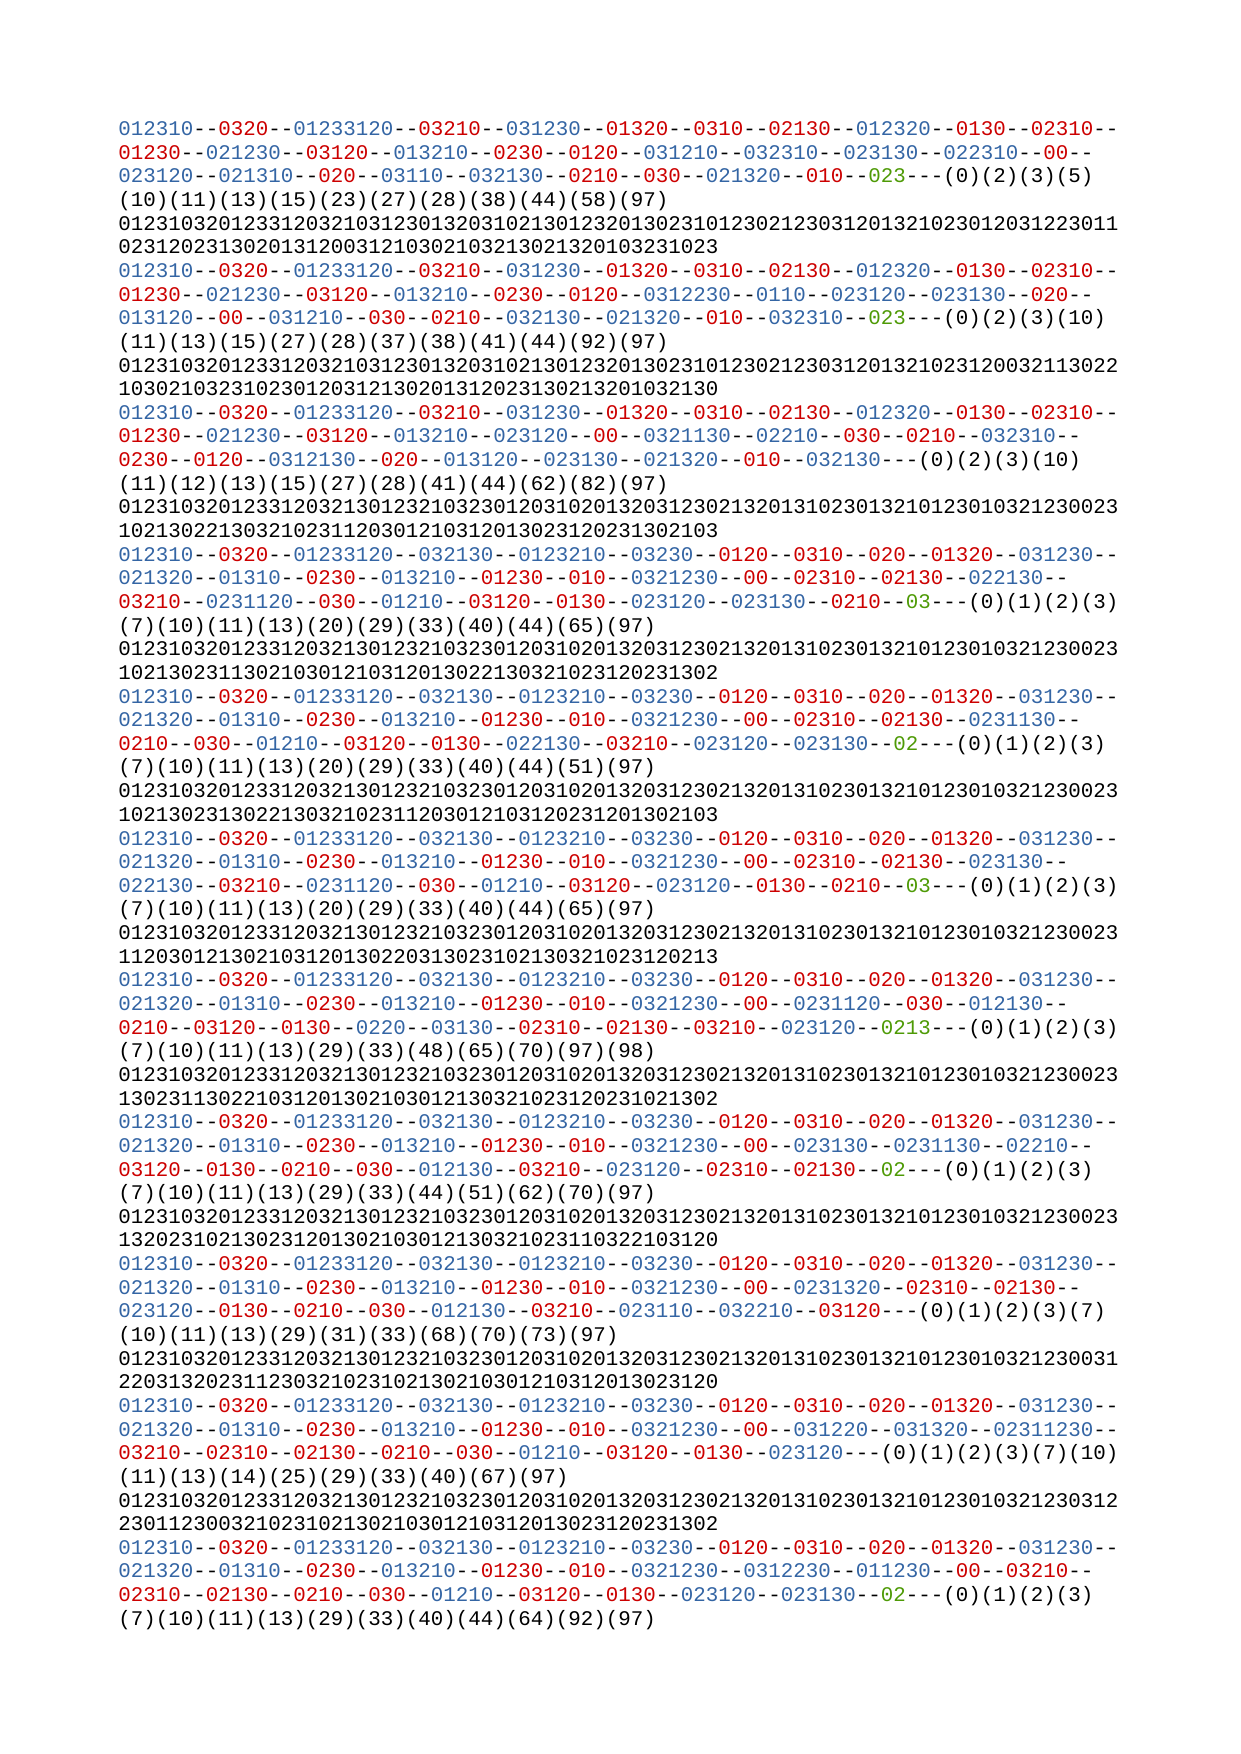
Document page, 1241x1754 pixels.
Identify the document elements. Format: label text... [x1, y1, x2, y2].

text 012310--0320--01233120--032130--0123210--03230--0120--0310--020--01320--031230--021320--01310--0230--013210--01230--010--0321230--00--0231320--02310--02130--023120--0130--0210--030--012130--03210--023110--032210--03120---(0)(1)(2)(3)(7)(10)(11)(13)(29)(31)(33)(68)(70)(73)(97) [118, 1253, 1122, 1348]
text 01231032012331203210312301320310213012320130231012302123031201321023120032113022103021032310230120312130201312023130213201032130 [118, 354, 1122, 402]
text 012310--0320--01233120--03210--031230--01320--0310--02130--012320--0130--02310--01230--021230--03120--013210--0230--0120--031210--032310--023130--022310--00--023120--021310--020--03110--032130--0210--030--021320--010--023---(0)(2)(3)(5)(10)(11)(13)(15)(23)(27)(28)(38)(44)(58)(97) [118, 118, 1122, 213]
text 01231032012331203210312301320310213012320130231012302123031201321023012031223011023120231302013120031210302103213021320103231023 [118, 213, 1122, 260]
text 01231032012331203213012321032301203102013203123021320131023013210123010321230023130231130221031201302103012130321023120231021302 [118, 1064, 1122, 1111]
text 012310--0320--01233120--032130--0123210--03230--0120--0310--020--01320--031230--021320--01310--0230--013210--01230--010--0321230--00--031220--031320--02311230--03210--02310--02130--0210--030--01210--03120--0130--023120---(0)(1)(2)(3)(7)(10)(11)(13)(14)(25)(29)(33)(40)(67)(97) [118, 1395, 1122, 1489]
text 012310--0320--01233120--03210--031230--01320--0310--02130--012320--0130--02310--01230--021230--03120--013210--023120--00--0321130--02210--030--0210--032310--0230--0120--0312130--020--013120--023130--021320--010--032130---(0)(2)(3)(10)(11)(12)(13)(15)(27)(28)(41)(44)(62)(82)(97) [118, 402, 1122, 496]
text 01231032012331203213012321032301203102013203123021320131023013210123010321230312230112300321023102130210301210312013023120231302 [118, 1489, 1122, 1537]
text 012310--0320--01233120--032130--0123210--03230--0120--0310--020--01320--031230--021320--01310--0230--013210--01230--010--0321230--00--02310--02130--0231130--0210--030--01210--03120--0130--022130--03210--023120--023130--02---(0)(1)(2)(3)(7)(10)(11)(13)(20)(29)(33)(40)(44)(51)(97) [118, 686, 1122, 780]
text 01231032012331203213012321032301203102013203123021320131023013210123010321230023112030121302103120130220313023102130321023120213 [118, 922, 1122, 969]
text 012310--0320--01233120--032130--0123210--03230--0120--0310--020--01320--031230--021320--01310--0230--013210--01230--010--0321230--00--023130--0231130--02210--03120--0130--0210--030--012130--03210--023120--02310--02130--02---(0)(1)(2)(3)(7)(10)(11)(13)(29)(33)(44)(51)(62)(70)(97) [118, 1111, 1122, 1206]
text 01231032012331203213012321032301203102013203123021320131023013210123010321230023102130221303210231120301210312013023120231302103 [118, 496, 1122, 544]
text 01231032012331203213012321032301203102013203123021320131023013210123010321230023102130231130210301210312013022130321023120231302 [118, 638, 1122, 686]
text 01231032012331203213012321032301203102013203123021320131023013210123010321230023132023102130231201302103012130321023110322103120 [118, 1206, 1122, 1253]
text 01231032012331203213012321032301203102013203123021320131023013210123010321230031220313202311230321023102130210301210312013023120 [118, 1348, 1122, 1395]
text 012310--0320--01233120--032130--0123210--03230--0120--0310--020--01320--031230--021320--01310--0230--013210--01230--010--0321230--00--02310--02130--023130--022130--03210--0231120--030--01210--03120--023120--0130--0210--03---(0)(1)(2)(3)(7)(10)(11)(13)(20)(29)(33)(40)(44)(65)(97) [118, 827, 1122, 922]
text 012310--0320--01233120--032130--0123210--03230--0120--0310--020--01320--031230--021320--01310--0230--013210--01230--010--0321230--0312230--011230--00--03210--02310--02130--0210--030--01210--03120--0130--023120--023130--02---(0)(1)(2)(3)(7)(10)(11)(13)(29)(33)(40)(44)(64)(92)(97) [118, 1537, 1122, 1631]
text 01231032012331203213012321032301203102013203123021320131023013210123010321230023102130231302213032102311203012103120231201302103 [118, 780, 1122, 827]
text 012310--0320--01233120--032130--0123210--03230--0120--0310--020--01320--031230--021320--01310--0230--013210--01230--010--0321230--00--02310--02130--022130--03210--0231120--030--01210--03120--0130--023120--023130--0210--03---(0)(1)(2)(3)(7)(10)(11)(13)(20)(29)(33)(40)(44)(65)(97) [118, 544, 1122, 638]
text 012310--0320--01233120--03210--031230--01320--0310--02130--012320--0130--02310--01230--021230--03120--013210--0230--0120--0312230--0110--023120--023130--020--013120--00--031210--030--0210--032130--021320--010--032310--023---(0)(2)(3)(10)(11)(13)(15)(27)(28)(37)(38)(41)(44)(92)(97) [118, 260, 1122, 354]
text 012310--0320--01233120--032130--0123210--03230--0120--0310--020--01320--031230--021320--01310--0230--013210--01230--010--0321230--00--0231120--030--012130--0210--03120--0130--0220--03130--02310--02130--03210--023120--0213---(0)(1)(2)(3)(7)(10)(11)(13)(29)(33)(48)(65)(70)(97)(98) [118, 969, 1122, 1064]
